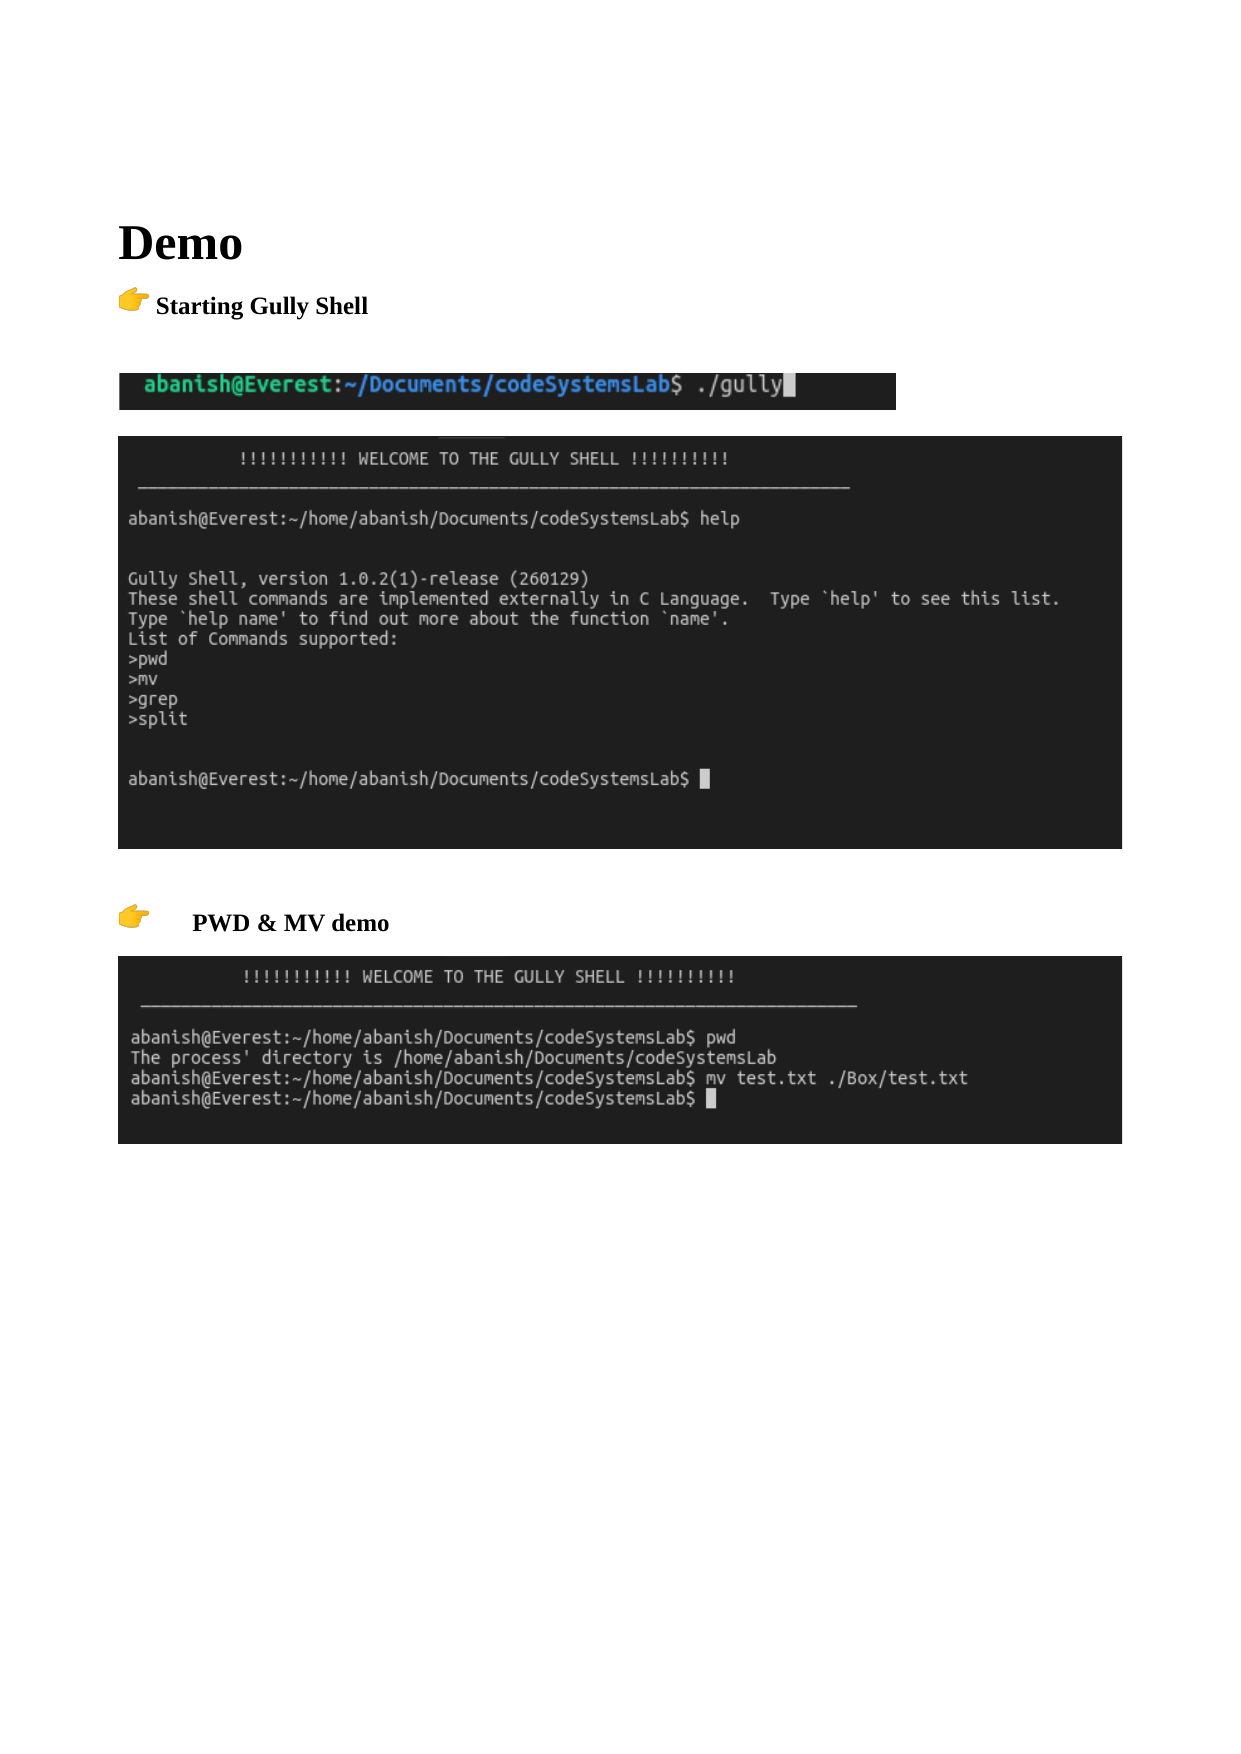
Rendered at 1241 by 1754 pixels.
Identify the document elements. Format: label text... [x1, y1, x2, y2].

picture [118, 956, 1123, 1144]
picture [119, 373, 896, 410]
subtitle Demo [118, 213, 1122, 271]
text Starting Gully Shell [118, 283, 1122, 320]
picture [118, 900, 150, 932]
text PWD & MV demo [118, 901, 1122, 937]
picture [118, 436, 1123, 849]
picture [118, 283, 150, 315]
